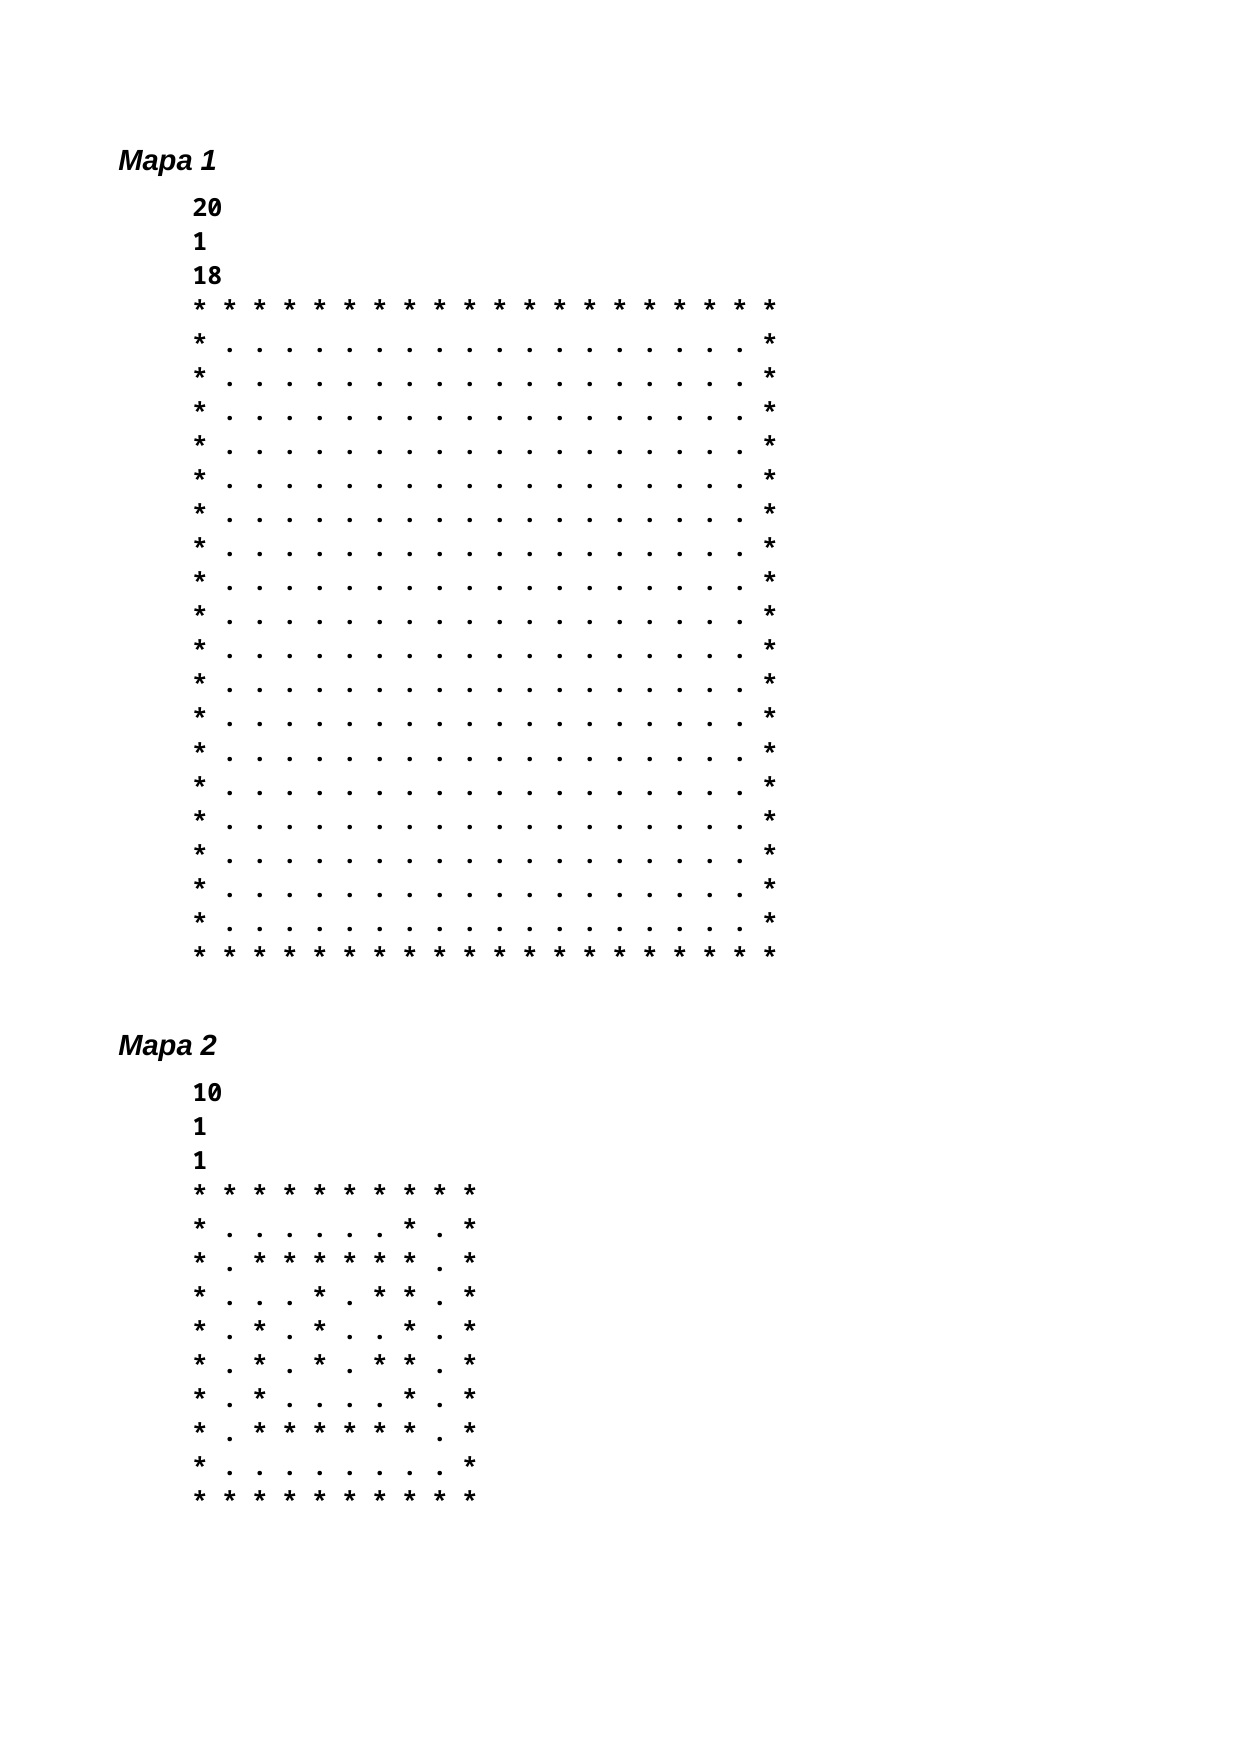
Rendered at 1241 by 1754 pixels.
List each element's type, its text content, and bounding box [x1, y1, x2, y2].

text * * * * * * * * * * [192, 1176, 1122, 1210]
text * . * * * * * * . * [192, 1415, 1122, 1449]
text * . . . . . . . . . . . . . . . . . . * [192, 325, 1122, 359]
text * . . . . . . . . . . . . . . . . . . * [192, 870, 1122, 904]
text * . . . . . . . . . . . . . . . . . . * [192, 564, 1122, 598]
text * . . . * . * * . * [192, 1278, 1122, 1313]
text * . * . . . . * . * [192, 1381, 1122, 1415]
text * . . . . . . . . . . . . . . . . . . * [192, 393, 1122, 428]
text 20 [192, 189, 1122, 223]
text * . . . . . . . . . . . . . . . . . . * [192, 700, 1122, 734]
text * . . . . . . . . . . . . . . . . . . * [192, 768, 1122, 802]
text 1 [192, 223, 1122, 257]
text * * * * * * * * * * * * * * * * * * * * [192, 938, 1122, 973]
text * . . . . . . . . . . . . . . . . . . * [192, 632, 1122, 666]
text * . * . * . * * . * [192, 1347, 1122, 1381]
text * . . . . . . . . . . . . . . . . . . * [192, 530, 1122, 564]
subtitle Mapa 1 [118, 143, 1122, 177]
text 10 [192, 1074, 1122, 1108]
text * . . . . . . . . * [192, 1449, 1122, 1483]
text * . . . . . . . . . . . . . . . . . . * [192, 734, 1122, 768]
text * . * * * * * * . * [192, 1244, 1122, 1278]
text * . . . . . . . . . . . . . . . . . . * [192, 359, 1122, 393]
text * . * . * . . * . * [192, 1313, 1122, 1347]
text * . . . . . . . . . . . . . . . . . . * [192, 428, 1122, 462]
text * * * * * * * * * * [192, 1483, 1122, 1517]
text * . . . . . . . . . . . . . . . . . . * [192, 496, 1122, 530]
text * . . . . . . . . . . . . . . . . . . * [192, 598, 1122, 632]
text * . . . . . . . . . . . . . . . . . . * [192, 836, 1122, 870]
text * . . . . . . . . . . . . . . . . . . * [192, 904, 1122, 938]
subtitle Mapa 2 [118, 1028, 1122, 1062]
text 18 [192, 257, 1122, 291]
text * * * * * * * * * * * * * * * * * * * * [192, 291, 1122, 325]
text * . . . . . . . . . . . . . . . . . . * [192, 666, 1122, 700]
text * . . . . . . . . . . . . . . . . . . * [192, 802, 1122, 836]
text * . . . . . . * . * [192, 1210, 1122, 1244]
text * . . . . . . . . . . . . . . . . . . * [192, 462, 1122, 496]
text 1 [192, 1142, 1122, 1176]
text 1 [192, 1108, 1122, 1142]
